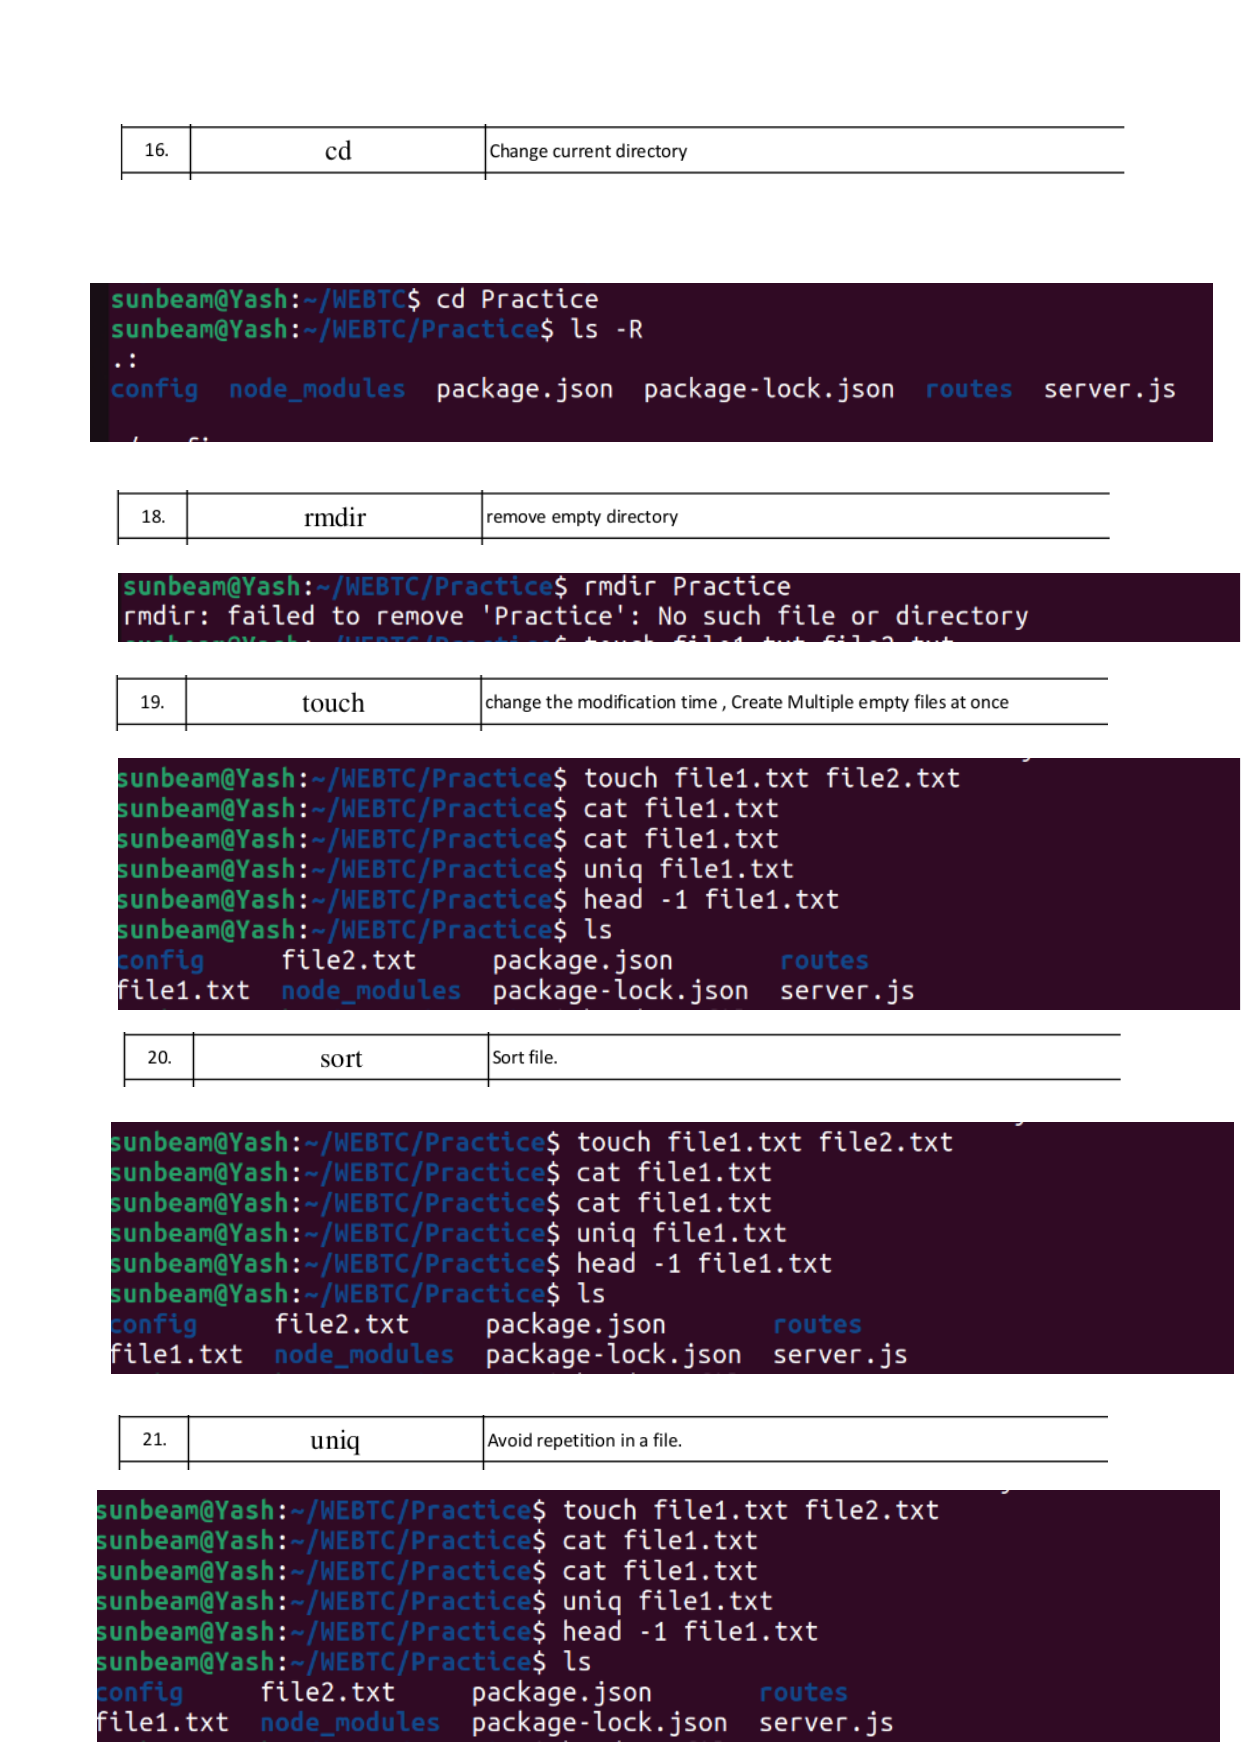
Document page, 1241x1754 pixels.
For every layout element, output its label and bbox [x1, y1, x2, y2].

picture [90, 283, 1213, 442]
picture [97, 1490, 1220, 1742]
picture [120, 124, 1125, 180]
picture [118, 758, 1241, 1010]
picture [116, 1032, 1121, 1087]
picture [105, 490, 1110, 545]
picture [111, 1122, 1234, 1374]
picture [118, 573, 1241, 642]
picture [104, 675, 1108, 731]
picture [104, 1415, 1108, 1470]
